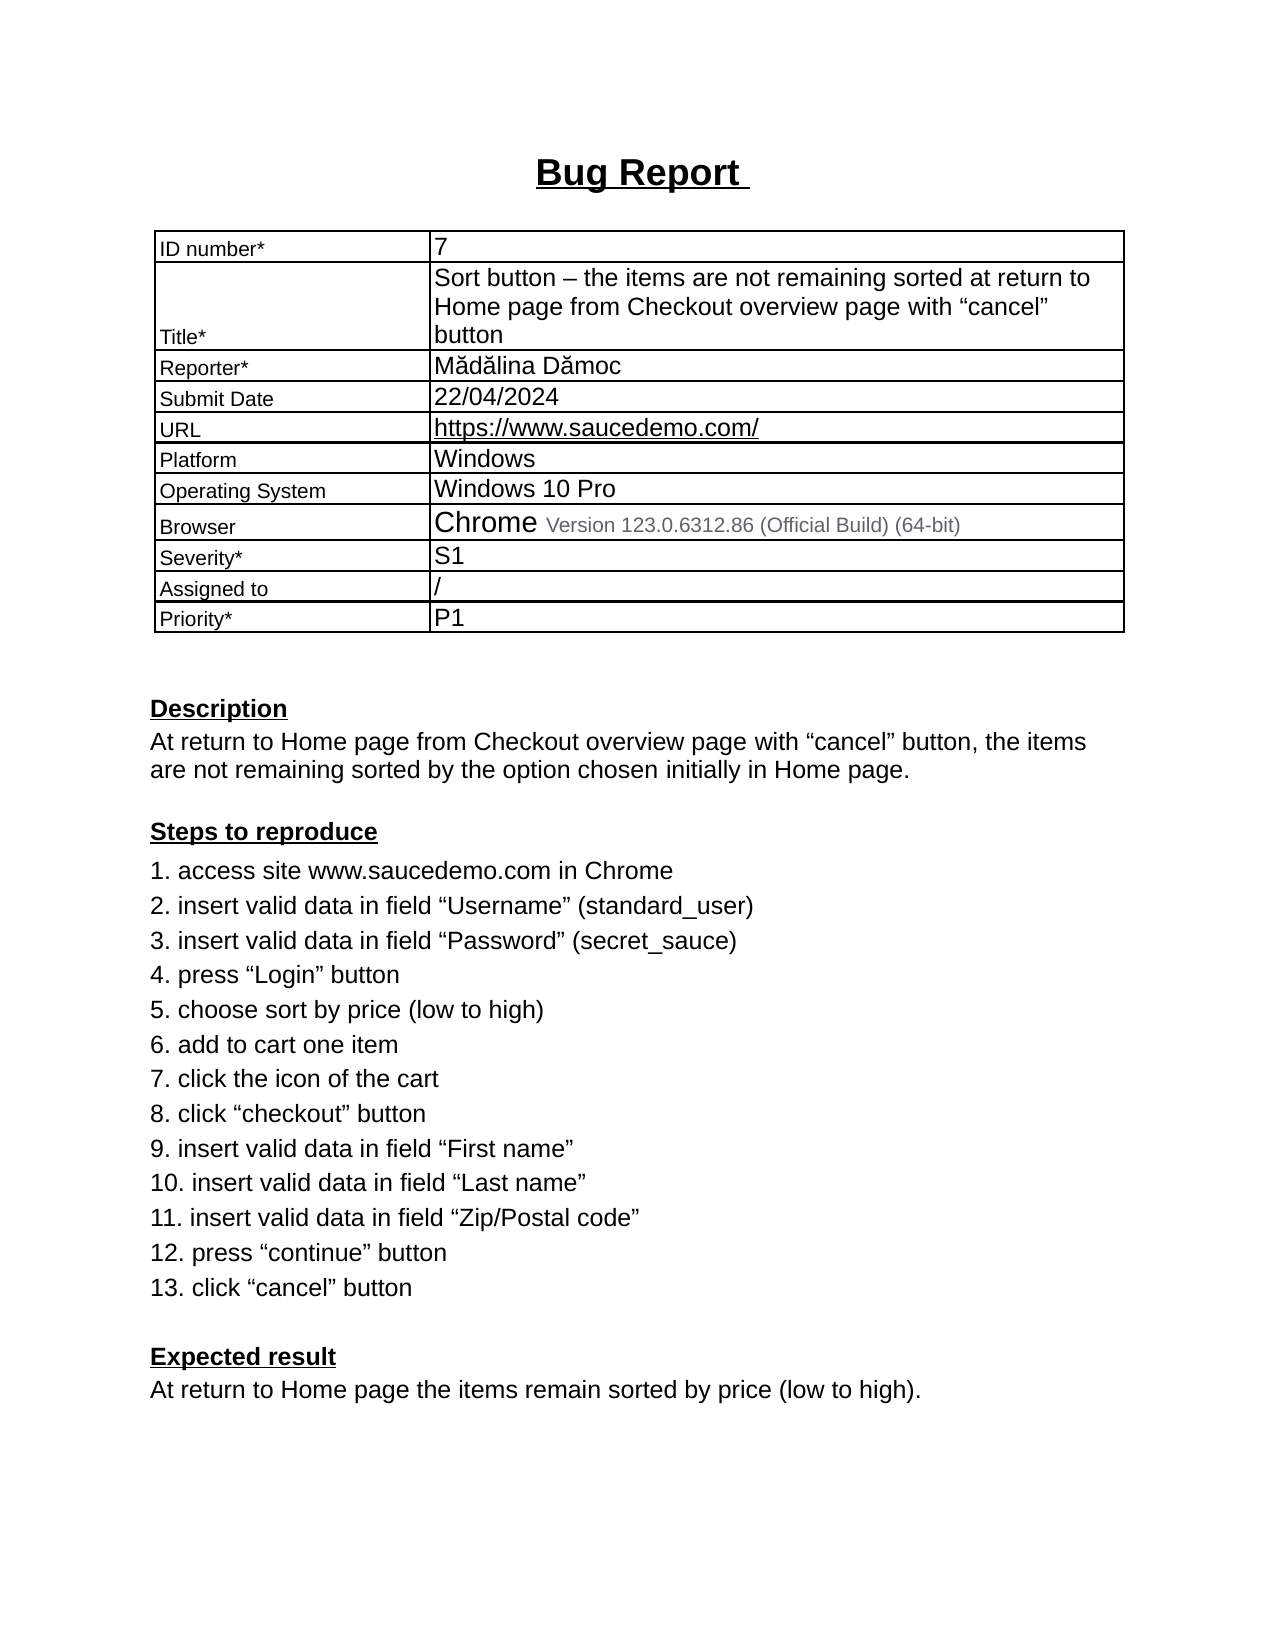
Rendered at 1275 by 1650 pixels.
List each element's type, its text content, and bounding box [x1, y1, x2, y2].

table_cell 22/04/2024 [431, 382, 1123, 411]
text 5. choose sort by price (low to high) [150, 995, 1125, 1024]
text 10. insert valid data in field “Last name” [150, 1168, 1125, 1197]
text Bug Report [150, 150, 1125, 193]
text Expected result [150, 1342, 1125, 1371]
text 9. insert valid data in field “First name” [150, 1134, 1125, 1162]
table_header ID number* [156, 232, 429, 261]
text 4. press “Login” button [150, 960, 1125, 989]
table_cell Mădălina Dămoc [431, 351, 1123, 380]
table_cell Severity* [156, 541, 429, 569]
text Steps to reproduce [150, 817, 1125, 846]
table_cell Windows 10 Pro [431, 474, 1123, 503]
table_cell Windows [431, 444, 1123, 472]
table_cell Submit Date [156, 382, 429, 411]
table_header 7 [431, 232, 1123, 261]
table_cell Sort button – the items are not remaining sorted at return to Home page from Checkout overview page with “cancel” button [431, 263, 1123, 349]
text 6. add to cart one item [150, 1030, 1125, 1058]
text Description [150, 694, 1125, 722]
table_cell Browser [156, 505, 429, 539]
text 2. insert valid data in field “Username” (standard_user) [150, 891, 1125, 920]
text 7. click the icon of the cart [150, 1064, 1125, 1093]
text At return to Home page from Checkout overview page with “cancel” button, the items are not remaining sorted by the option chosen initially in Home page. [150, 727, 1125, 784]
table_cell Platform [156, 444, 429, 472]
table_cell Chrome Version 123.0.6312.86 (Official Build) (64-bit) [431, 505, 1123, 539]
table_cell P1 [431, 603, 1123, 631]
text 1. access site www.saucedemo.com in Chrome [150, 856, 1125, 885]
table_cell Assigned to [156, 572, 429, 600]
table_cell URL [156, 413, 429, 441]
text 3. insert valid data in field “Password” (secret_sauce) [150, 926, 1125, 954]
table_cell https://www.saucedemo.com/ [431, 413, 1123, 441]
table_cell Priority* [156, 603, 429, 631]
table_cell Operating System [156, 474, 429, 503]
text 11. insert valid data in field “Zip/Postal code” [150, 1203, 1125, 1232]
text At return to Home page the items remain sorted by price (low to high). [150, 1375, 1125, 1404]
text 12. press “continue” button [150, 1238, 1125, 1267]
table_cell Title* [156, 263, 429, 349]
table_cell Reporter* [156, 351, 429, 380]
table_cell S1 [431, 541, 1123, 569]
text 8. click “checkout” button [150, 1099, 1125, 1128]
table_cell / [431, 572, 1123, 600]
text 13. click “cancel” button [150, 1272, 1125, 1301]
